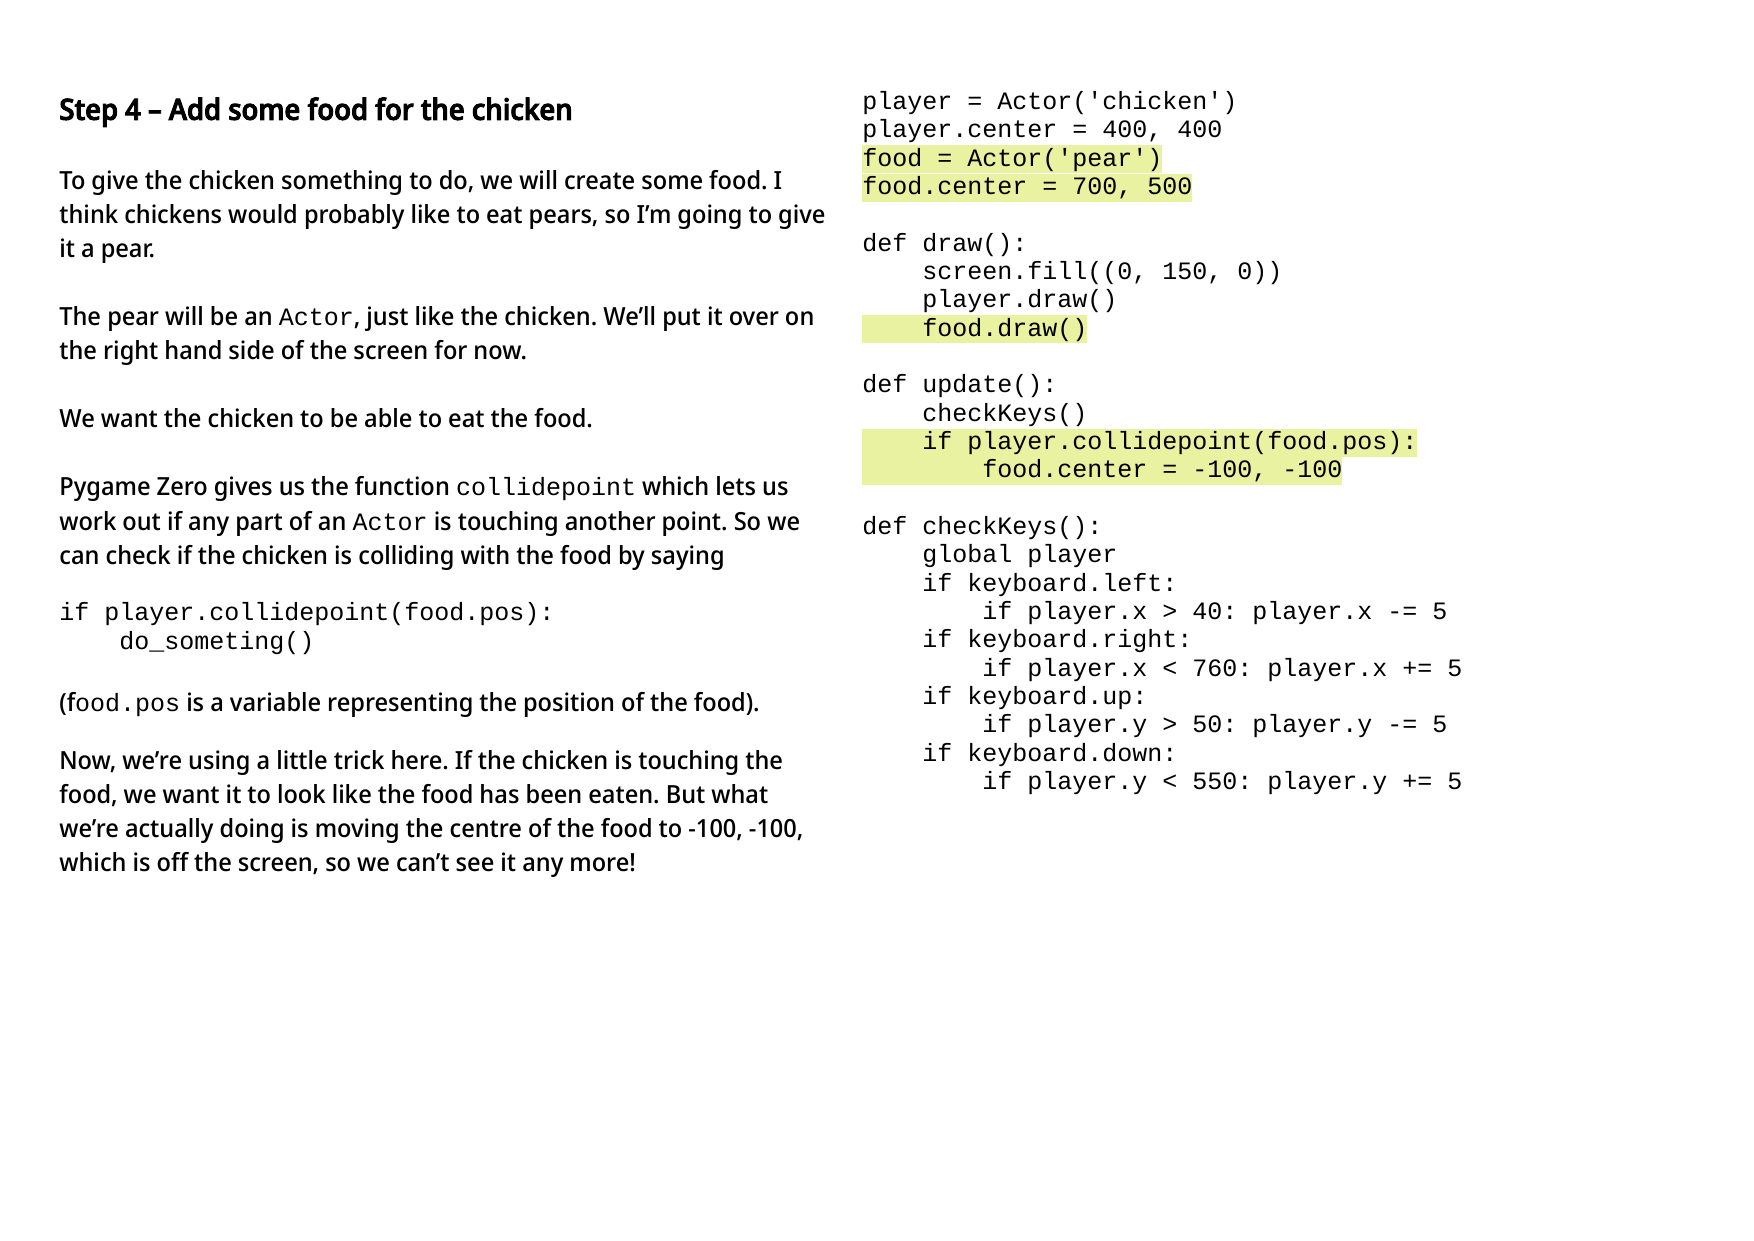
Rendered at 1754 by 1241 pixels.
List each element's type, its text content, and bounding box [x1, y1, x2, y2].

text def checkKeys(): [862, 513, 1636, 542]
text player = Actor('chicken') [862, 88, 1636, 117]
text Now, we’re using a little trick here. If the chicken is touching the food, we want it to look like the food has been eaten. But what we’re actually doing is moving the centre of the food to -100, -100, which is off the screen, so we can’t see it any more! [59, 743, 833, 879]
text To give the chicken something to do, we will create some food. I think chickens would probably like to eat pears, so I’m going to give it a pear. [59, 162, 833, 264]
text if player.collidepoint(food.pos): [862, 428, 1636, 457]
text if player.x < 760: player.x += 5 [862, 655, 1636, 683]
text player.draw() [862, 287, 1636, 315]
text food.center = -100, -100 [862, 457, 1636, 485]
text if keyboard.left: [862, 570, 1636, 598]
text if player.x > 40: player.x -= 5 [862, 598, 1636, 627]
text if player.y < 550: player.y += 5 [862, 768, 1636, 797]
text food = Actor('pear') [862, 145, 1636, 173]
text if keyboard.up: [862, 683, 1636, 712]
text if keyboard.down: [862, 740, 1636, 768]
text checkKeys() [862, 400, 1636, 428]
text if keyboard.right: [862, 627, 1636, 655]
text food.draw() [862, 315, 1636, 343]
text We want the chicken to be able to eat the food. [59, 401, 833, 435]
text screen.fill((0, 150, 0)) [862, 258, 1636, 287]
text player.center = 400, 400 [862, 117, 1636, 145]
text food.center = 700, 500 [862, 173, 1636, 202]
text if player.collidepoint(food.pos): [59, 600, 833, 628]
text global player [862, 542, 1636, 570]
text Step 4 – Add some food for the chicken [59, 88, 833, 128]
text def update(): [862, 372, 1636, 400]
text if player.y > 50: player.y -= 5 [862, 712, 1636, 740]
text do_someting() [59, 628, 833, 657]
text def draw(): [862, 230, 1636, 258]
text Pygame Zero gives us the function collidepoint which lets us work out if any part of an Actor is touching another point. So we can check if the chicken is colliding with the food by saying [59, 469, 833, 572]
text The pear will be an Actor, just like the chicken. We’ll put it over on the right hand side of the screen for now. [59, 298, 833, 367]
text (food.pos is a variable representing the position of the food). [59, 685, 833, 719]
